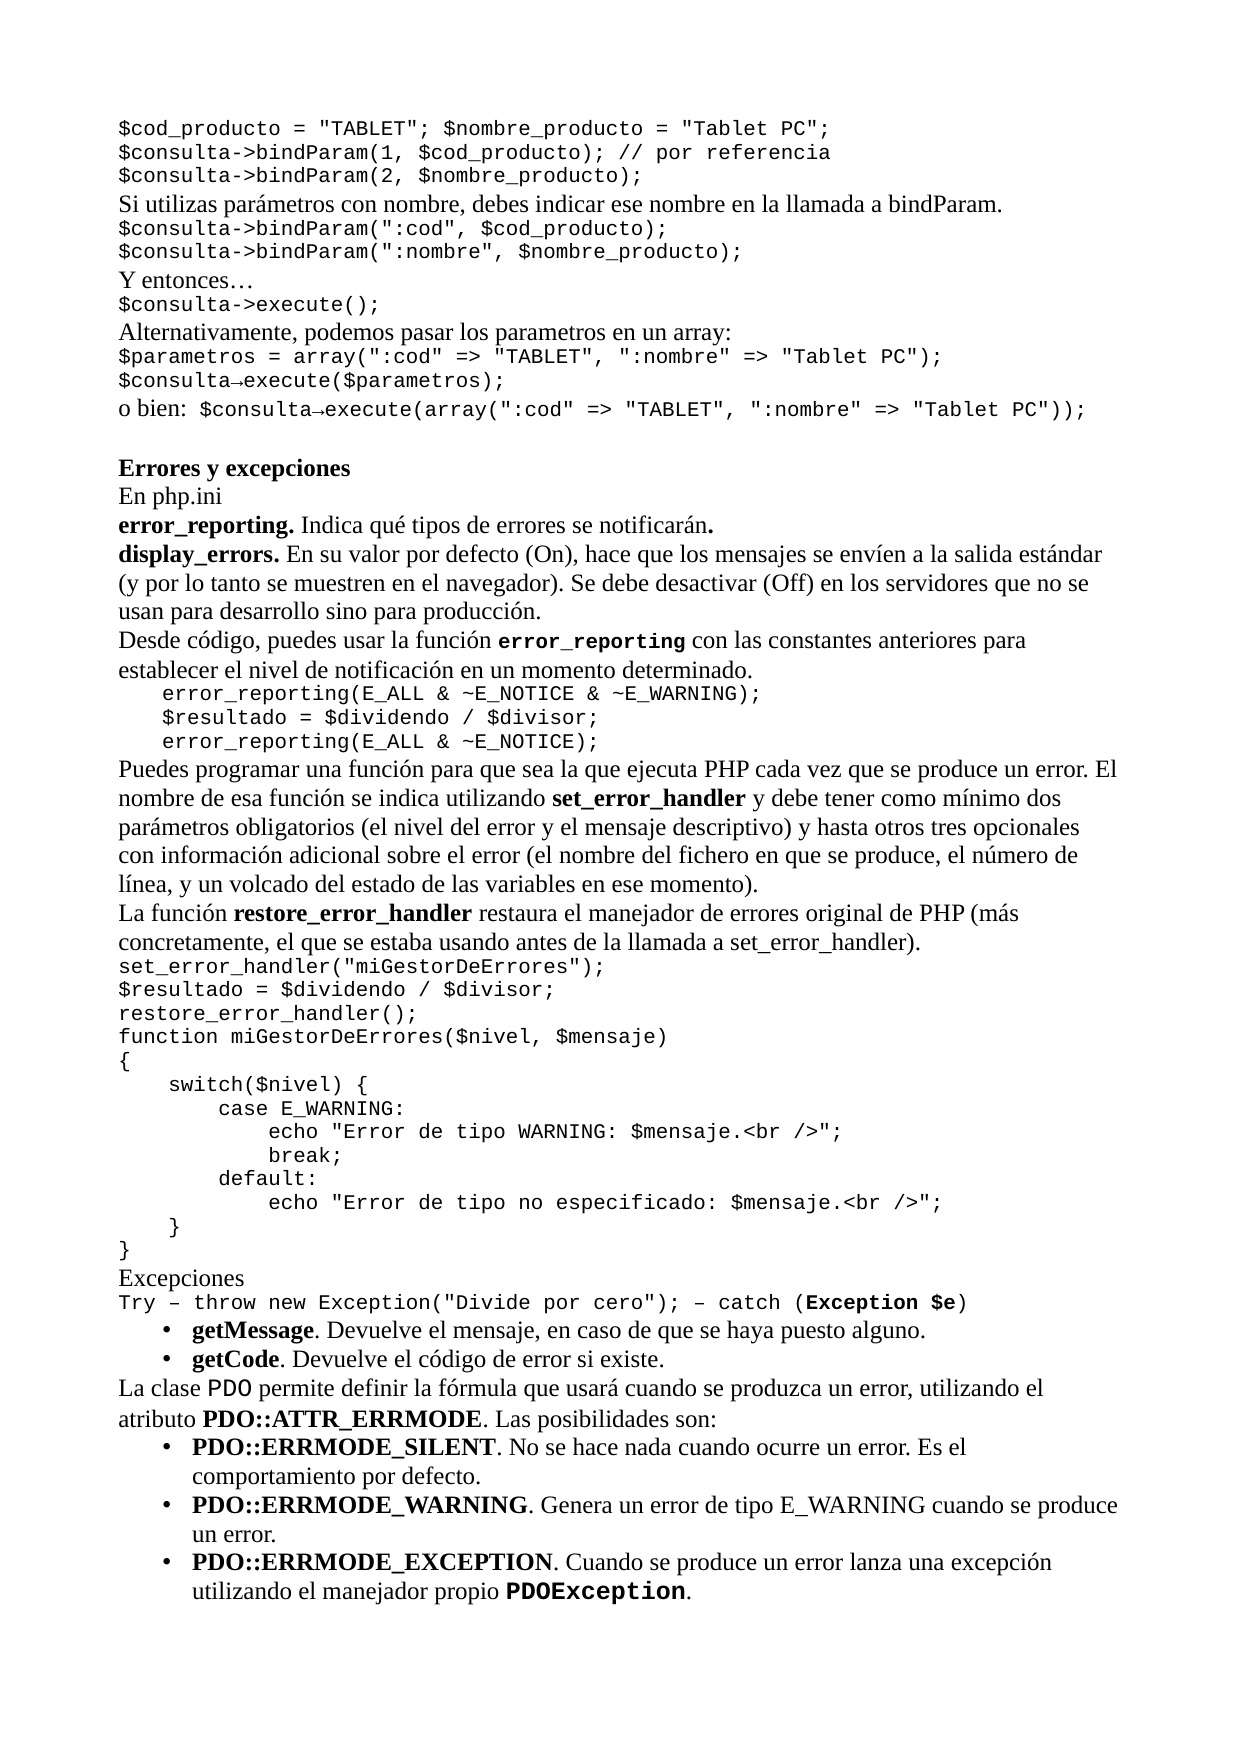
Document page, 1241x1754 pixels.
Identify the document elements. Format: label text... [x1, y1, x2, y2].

text error_reporting. Indica qué tipos de errores se notificarán. [118, 510, 1122, 539]
text function miGestorDeErrores($nivel, $mensaje) [118, 1027, 1122, 1050]
text $consulta->bindParam(":nombre", $nombre_producto); [118, 241, 1122, 265]
text Desde código, puedes usar la función error_reporting con las constantes anteriores para establecer el nivel de notificación en un momento determinado. [118, 625, 1122, 683]
text Y entonces… [118, 265, 1122, 294]
text break; [118, 1145, 1122, 1168]
text $cod_producto = "TABLET"; $nombre_producto = "Tablet PC"; [118, 118, 1122, 142]
list getCode. Devuelve el código de error si existe. [162, 1344, 1122, 1373]
text $consulta->execute(); [118, 294, 1122, 317]
text $consulta->bindParam(1, $cod_producto); // por referencia [118, 142, 1122, 165]
text $consulta→execute($parametros); o bien: $consulta→execute(array(":cod" => "TABLET", ":nombre" => "Tablet PC")); [118, 370, 1122, 423]
text Errores y excepciones [118, 453, 1122, 481]
text Alternativamente, podemos pasar los parametros en un array: [118, 317, 1122, 346]
list PDO::ERRMODE_EXCEPTION. Cuando se produce un error lanza una excepción utilizando el manejador propio PDOException. [162, 1547, 1122, 1607]
text La función restore_error_handler restaura el manejador de errores original de PHP (más concretamente, el que se estaba usando antes de la llamada a set_error_handler). [118, 898, 1122, 956]
text echo "Error de tipo no especificado: $mensaje.<br />"; [118, 1192, 1122, 1216]
text Try – throw new Exception("Divide por cero"); – catch (Exception $e) [118, 1292, 1122, 1315]
text display_errors. En su valor por defecto (On), hace que los mensajes se envíen a la salida estándar (y por lo tanto se muestren en el navegador). Se debe desactivar (Off) en los servidores que no se usan para desarrollo sino para producción. [118, 539, 1122, 625]
text error_reporting(E_ALL & ~E_NOTICE); [162, 731, 1122, 754]
text } [118, 1216, 1122, 1239]
text switch($nivel) { [118, 1074, 1122, 1097]
text error_reporting(E_ALL & ~E_NOTICE & ~E_WARNING); [162, 683, 1122, 707]
text $consulta->bindParam(2, $nombre_producto); [118, 165, 1122, 189]
text Excepciones [118, 1263, 1122, 1292]
text $resultado = $dividendo / $divisor; [162, 707, 1122, 731]
text Puedes programar una función para que sea la que ejecuta PHP cada vez que se produce un error. El nombre de esa función se indica utilizando set_error_handler y debe tener como mínimo dos parámetros obligatorios (el nivel del error y el mensaje descriptivo) y hasta otros tres opcionales con información adicional sobre el error (el nombre del fichero en que se produce, el número de línea, y un volcado del estado de las variables en ese momento). [118, 754, 1122, 898]
text default: [118, 1168, 1122, 1192]
text echo "Error de tipo WARNING: $mensaje.<br />"; [118, 1121, 1122, 1145]
text $consulta->bindParam(":cod", $cod_producto); [118, 218, 1122, 241]
text { [118, 1050, 1122, 1074]
text } [118, 1239, 1122, 1263]
list PDO::ERRMODE_SILENT. No se hace nada cuando ocurre un error. Es el comportamiento por defecto. [162, 1432, 1122, 1490]
text case E_WARNING: [118, 1097, 1122, 1121]
text $resultado = $dividendo / $divisor; [118, 979, 1122, 1003]
text $parametros = array(":cod" => "TABLET", ":nombre" => "Tablet PC"); [118, 346, 1122, 370]
list PDO::ERRMODE_WARNING. Genera un error de tipo E_WARNING cuando se produce un error. [162, 1490, 1122, 1547]
text En php.ini [118, 481, 1122, 510]
text Si utilizas parámetros con nombre, debes indicar ese nombre en la llamada a bindParam. [118, 189, 1122, 218]
text set_error_handler("miGestorDeErrores"); [118, 956, 1122, 979]
list getMessage. Devuelve el mensaje, en caso de que se haya puesto alguno. [162, 1315, 1122, 1344]
text La clase PDO permite definir la fórmula que usará cuando se produzca un error, utilizando el atributo PDO::ATTR_ERRMODE. Las posibilidades son: [118, 1373, 1122, 1432]
text restore_error_handler(); [118, 1003, 1122, 1027]
